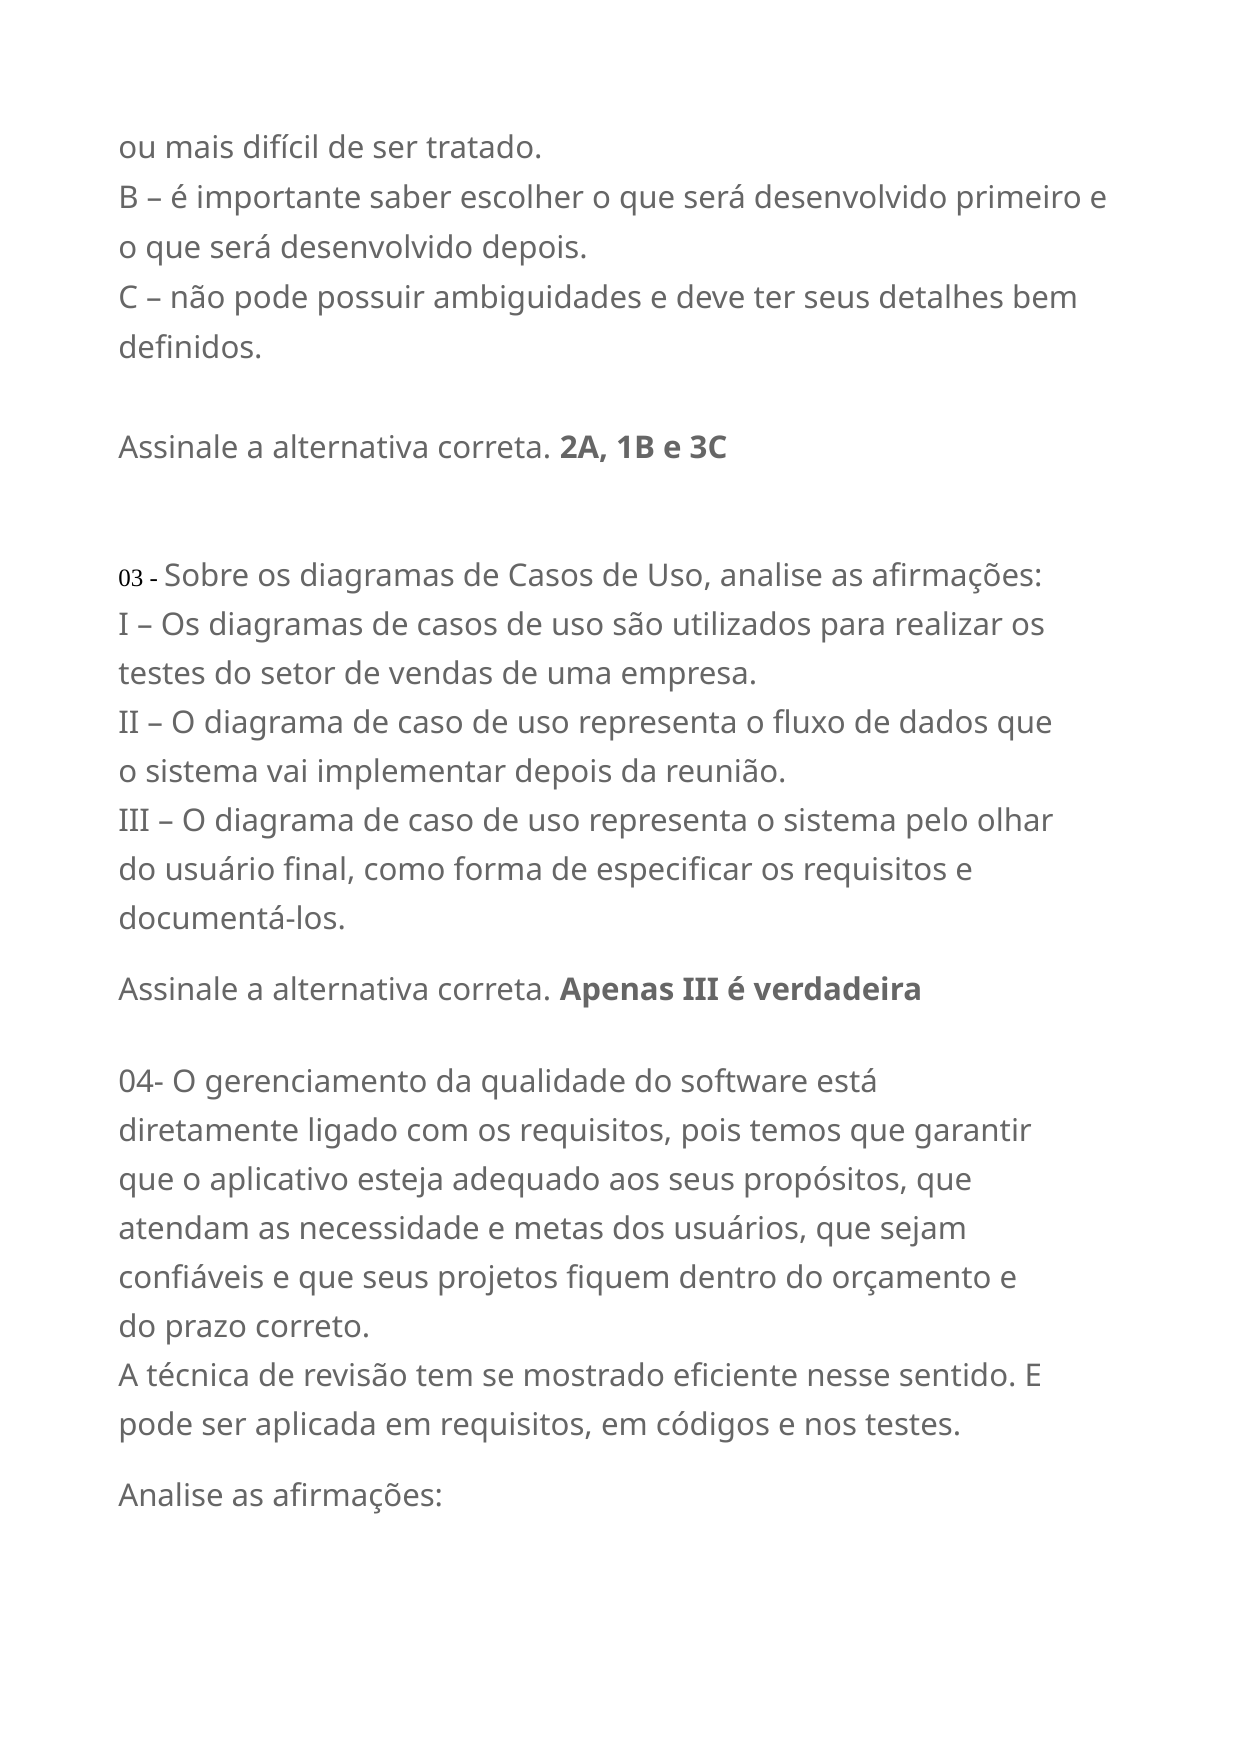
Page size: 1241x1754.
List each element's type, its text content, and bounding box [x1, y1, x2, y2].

text ou mais difícil de ser tratado. B – é importante saber escolher o que será desenvolvido primeiro e o que será desenvolvido depois. C – não pode possuir ambiguidades e deve ter seus detalhes bem definidos. [118, 118, 1122, 368]
text 04- O gerenciamento da qualidade do software está diretamente ligado com os requisitos, pois temos que garantir que o aplicativo esteja adequado aos seus propósitos, que atendam as necessidade e metas dos usuários, que sejam confiáveis e que seus projetos fiquem dentro do orçamento e do prazo correto. A técnica de revisão tem se mostrado eficiente nesse sentido. E pode ser aplicada em requisitos, em códigos e nos testes. [118, 1059, 1059, 1445]
text Analise as afirmações: [118, 1466, 1122, 1516]
text Assinale a alternativa correta. 2A, 1B e 3C [118, 418, 1122, 468]
text Assinale a alternativa correta. Apenas III é verdadeira [118, 959, 1122, 1009]
text 03 - Sobre os diagramas de Casos de Uso, analise as afirmações: I – Os diagramas de casos de uso são utilizados para realizar os testes do setor de vendas de uma empresa. II – O diagrama de caso de uso representa o fluxo de dados que o sistema vai implementar depois da reunião. III – O diagrama de caso de uso representa o sistema pelo olhar do usuário final, como forma de especificar os requisitos e documentá-los. [118, 518, 1059, 938]
